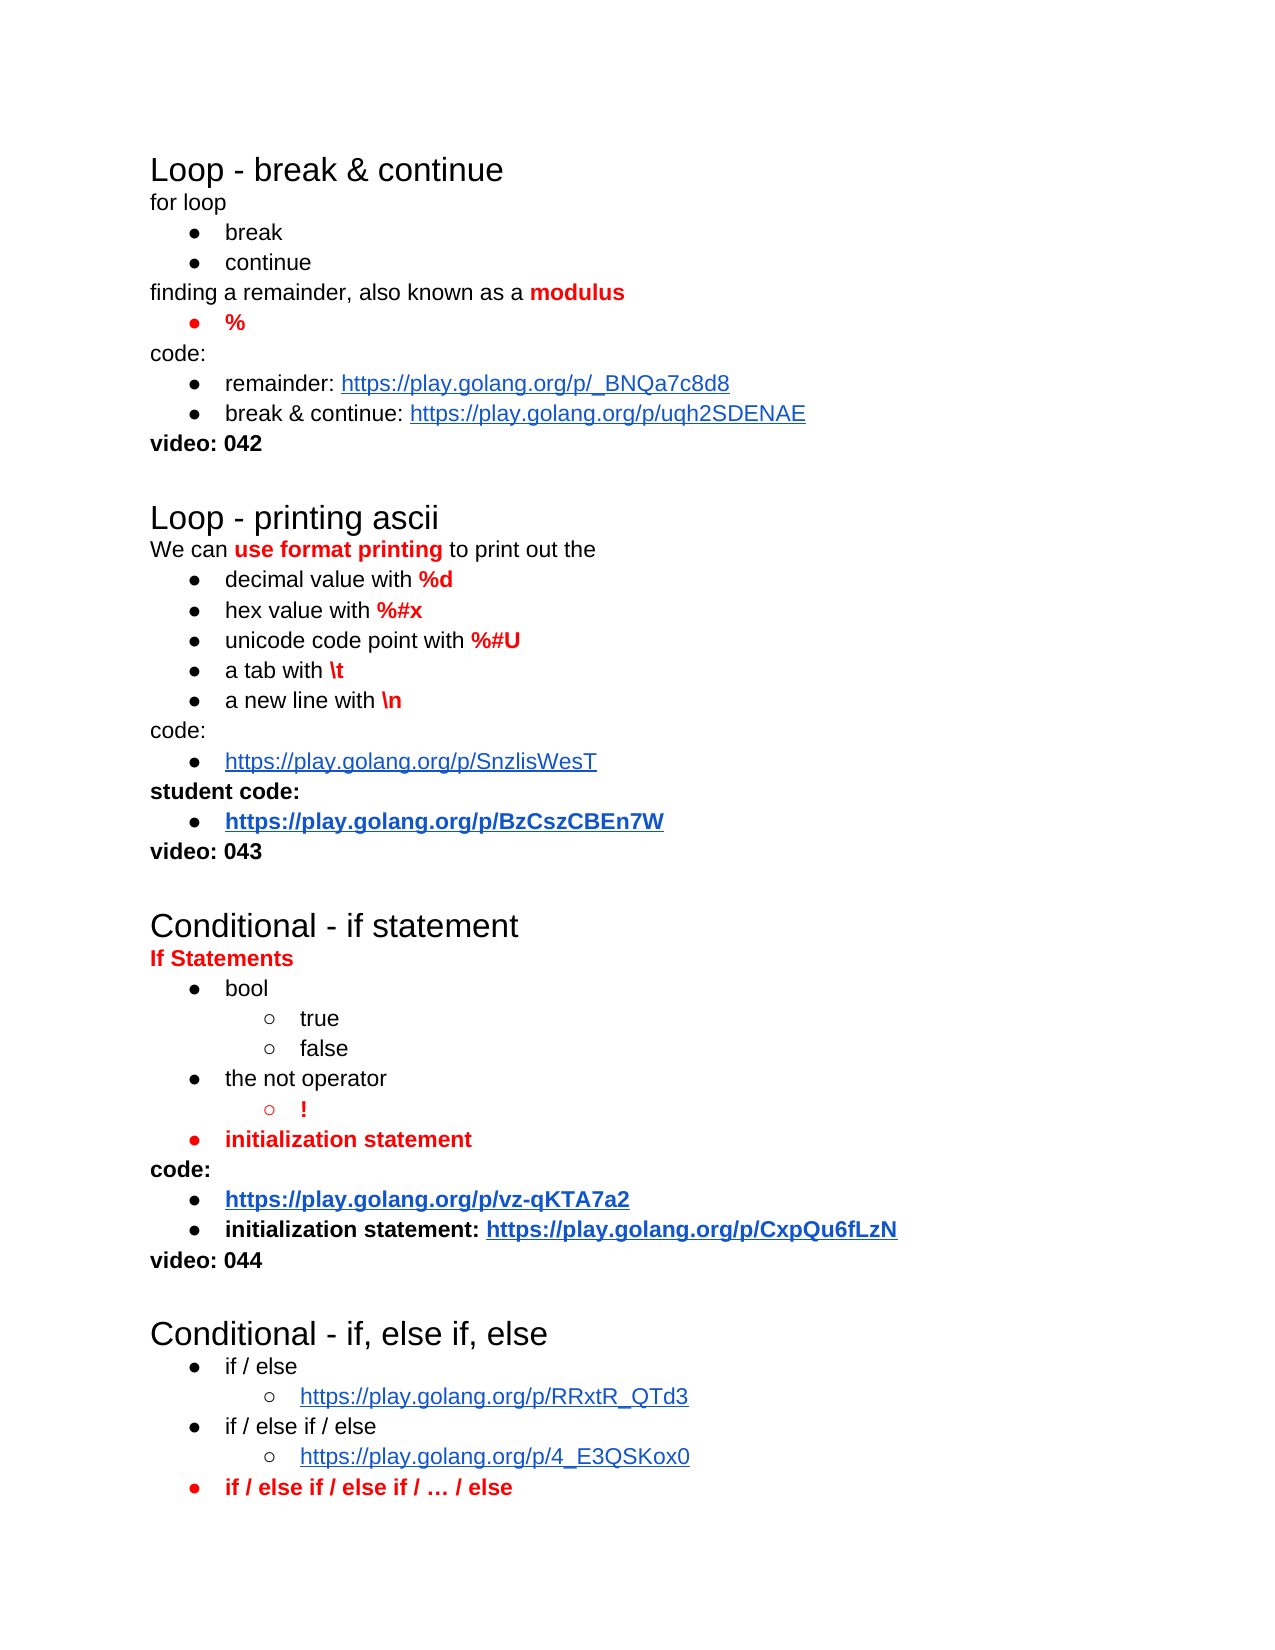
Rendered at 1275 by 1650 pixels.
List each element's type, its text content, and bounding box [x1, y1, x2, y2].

subtitle Conditional - if, else if, else [150, 1314, 1125, 1353]
text for loop [150, 188, 1125, 215]
subtitle Loop - break & continue [150, 150, 1125, 188]
list a new line with \n [187, 687, 1125, 714]
list % [187, 309, 1125, 336]
list hex value with %#x [187, 597, 1125, 623]
subtitle Loop - printing ascii [150, 498, 1125, 536]
list if / else [187, 1353, 1125, 1379]
list unicode code point with %#U [187, 627, 1125, 653]
list the not operator [187, 1065, 1125, 1092]
text code: [150, 1156, 1125, 1182]
list false [262, 1035, 1125, 1061]
subtitle Conditional - if statement [150, 906, 1125, 944]
list initialization statement [187, 1126, 1125, 1152]
list break & continue: https://play.golang.org/p/uqh2SDENAE [187, 400, 1125, 426]
list true [262, 1005, 1125, 1031]
text code: [150, 339, 1125, 366]
text student code: [150, 778, 1125, 804]
list https://play.golang.org/p/4_E3QSKox0 [262, 1443, 1125, 1470]
text finding a remainder, also known as a modulus [150, 279, 1125, 305]
list remainder: https://play.golang.org/p/_BNQa7c8d8 [187, 370, 1125, 396]
list https://play.golang.org/p/RRxtR_QTd3 [262, 1383, 1125, 1409]
list continue [187, 249, 1125, 275]
list initialization statement: https://play.golang.org/p/CxpQu6fLzN [187, 1216, 1125, 1243]
list https://play.golang.org/p/SnzlisWesT [187, 748, 1125, 774]
text We can use format printing to print out the [150, 536, 1125, 563]
list decimal value with %d [187, 566, 1125, 593]
list bool [187, 975, 1125, 1001]
text video: 042 [150, 430, 1125, 456]
list break [187, 219, 1125, 245]
list ! [262, 1096, 1125, 1122]
list a tab with \t [187, 657, 1125, 683]
list https://play.golang.org/p/BzCszCBEn7W [187, 808, 1125, 834]
list if / else if / else [187, 1413, 1125, 1439]
list if / else if / else if / … / else [187, 1473, 1125, 1500]
text video: 043 [150, 838, 1125, 865]
text If Statements [150, 944, 1125, 971]
list https://play.golang.org/p/vz-qKTA7a2 [187, 1186, 1125, 1212]
text video: 044 [150, 1247, 1125, 1273]
text code: [150, 717, 1125, 744]
